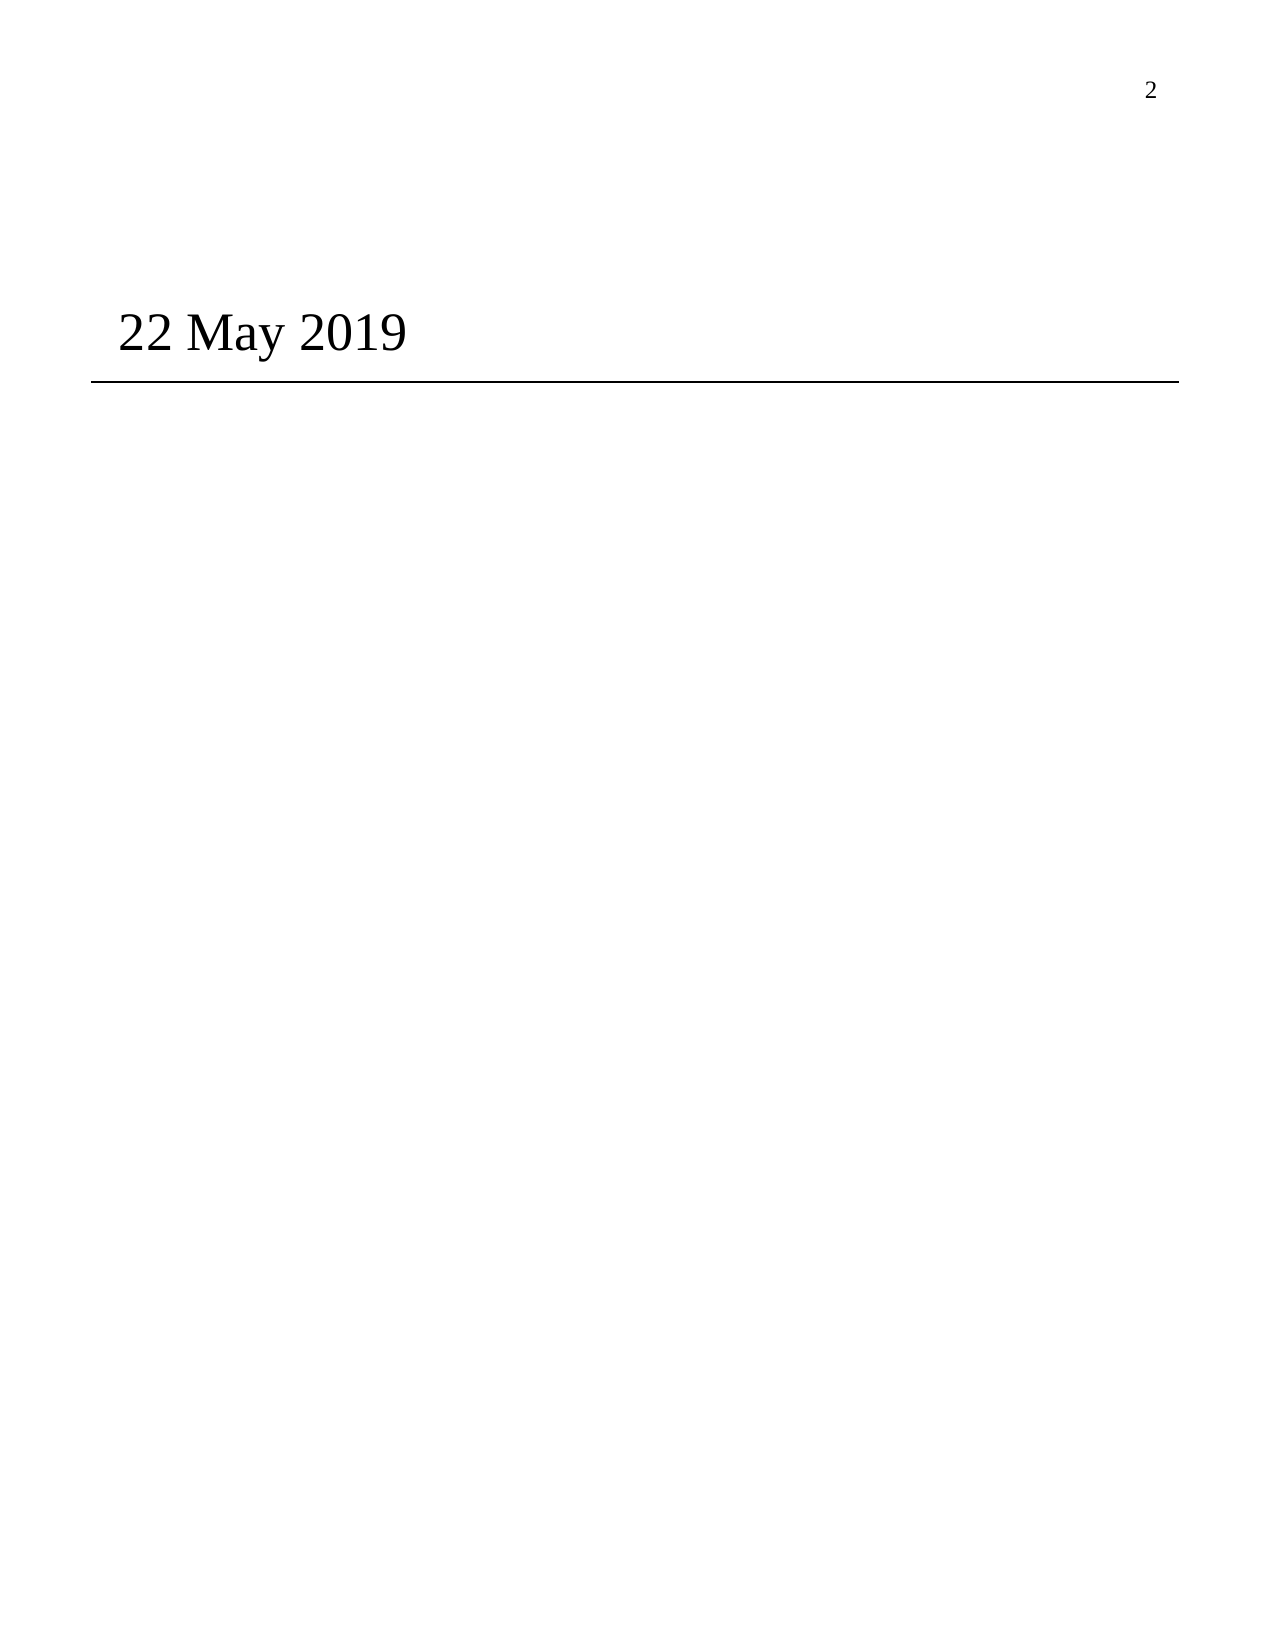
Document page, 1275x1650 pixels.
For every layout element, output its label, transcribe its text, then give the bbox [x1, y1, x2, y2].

text 22 May 2019 [119, 300, 419, 362]
